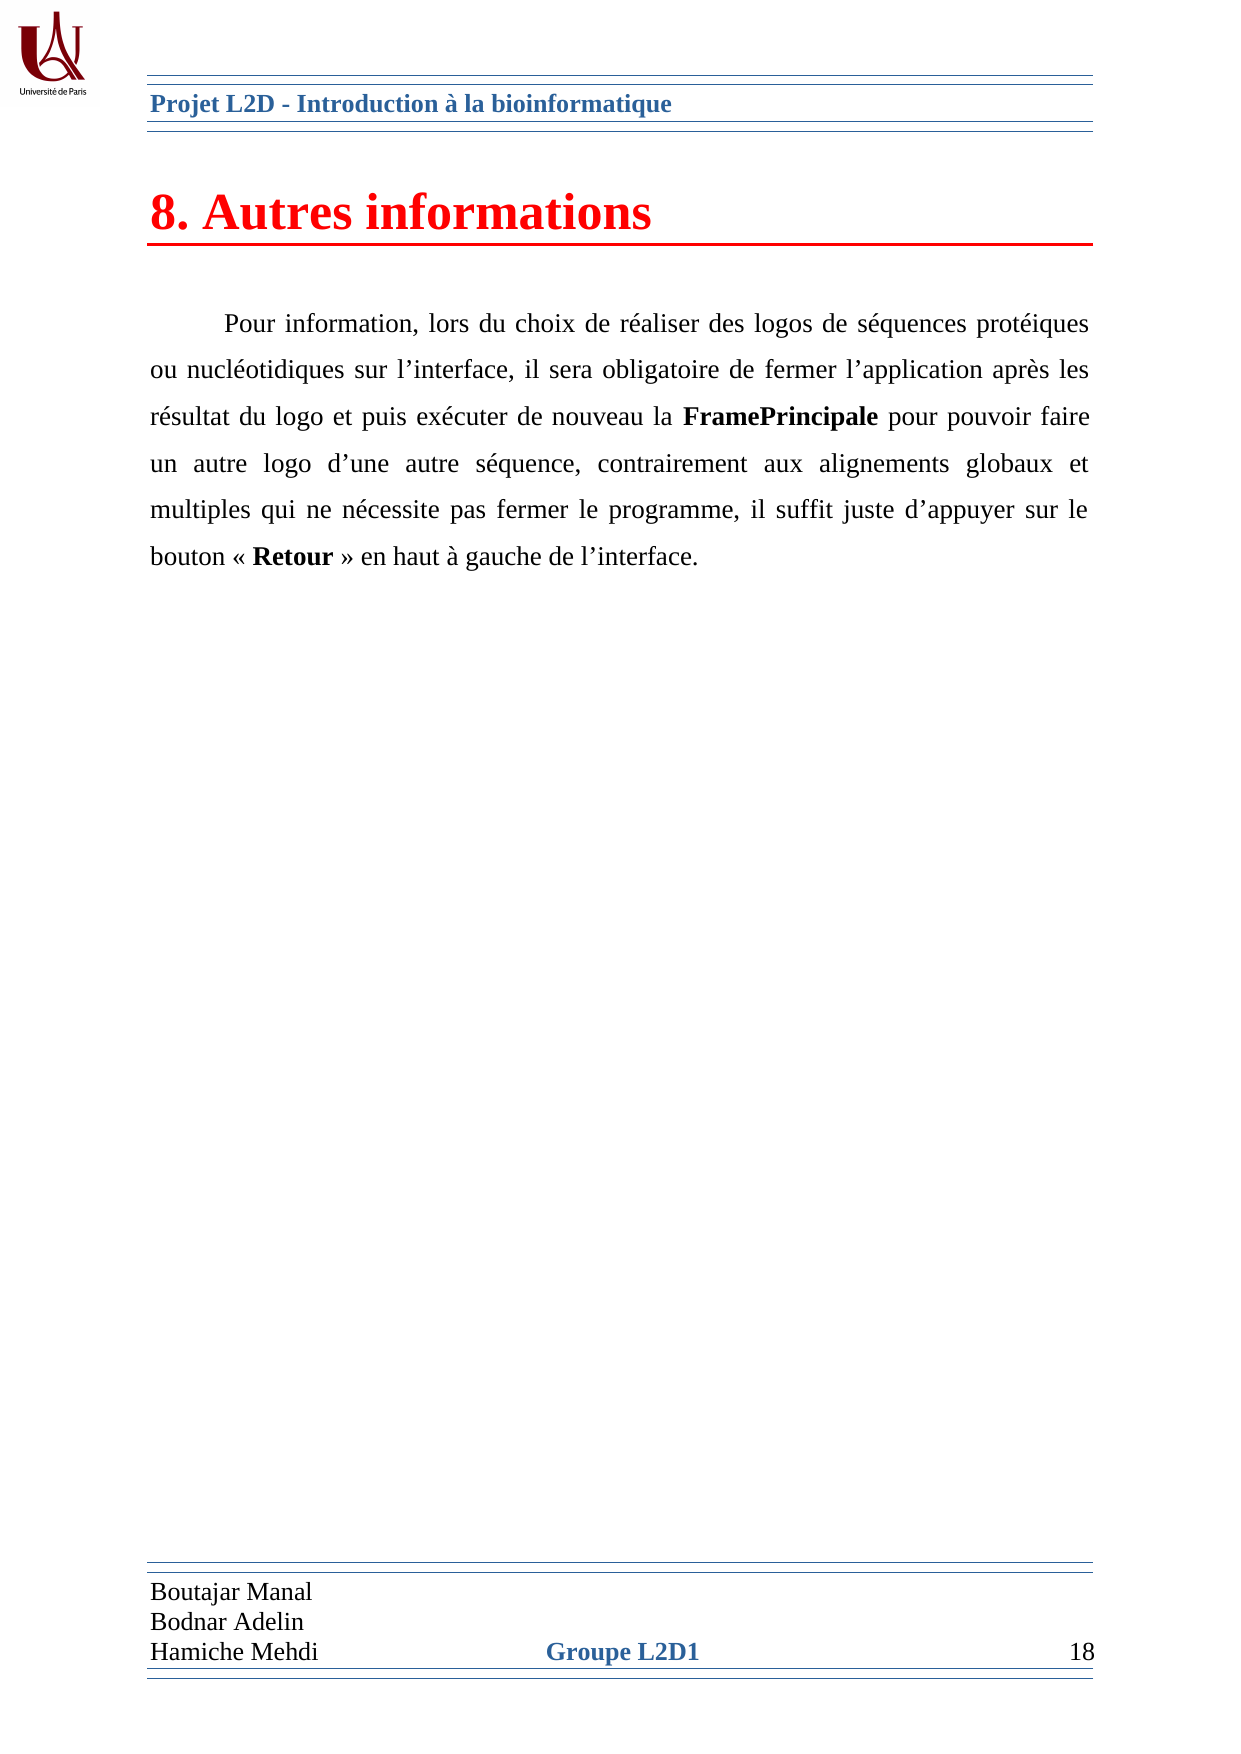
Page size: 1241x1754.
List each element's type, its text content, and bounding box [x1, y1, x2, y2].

subtitle 8. Autres informations [147, 178, 1093, 243]
text Pour information, lors du choix de réaliser des logos de séquences protéiques ou nucléotidiques sur l’interface, il sera obligatoire de fermer l’application après les résultat du logo et puis exécuter de nouveau la FramePrincipale pour pouvoir faire un autre logo d’une autre séquence, contrairement aux alignements globaux et multiples qui ne nécessite pas fermer le programme, il suffit juste d’appuyer sur le bouton « Retour » en haut à gauche de l’interface. [150, 307, 1090, 571]
picture [0, 0, 101, 107]
